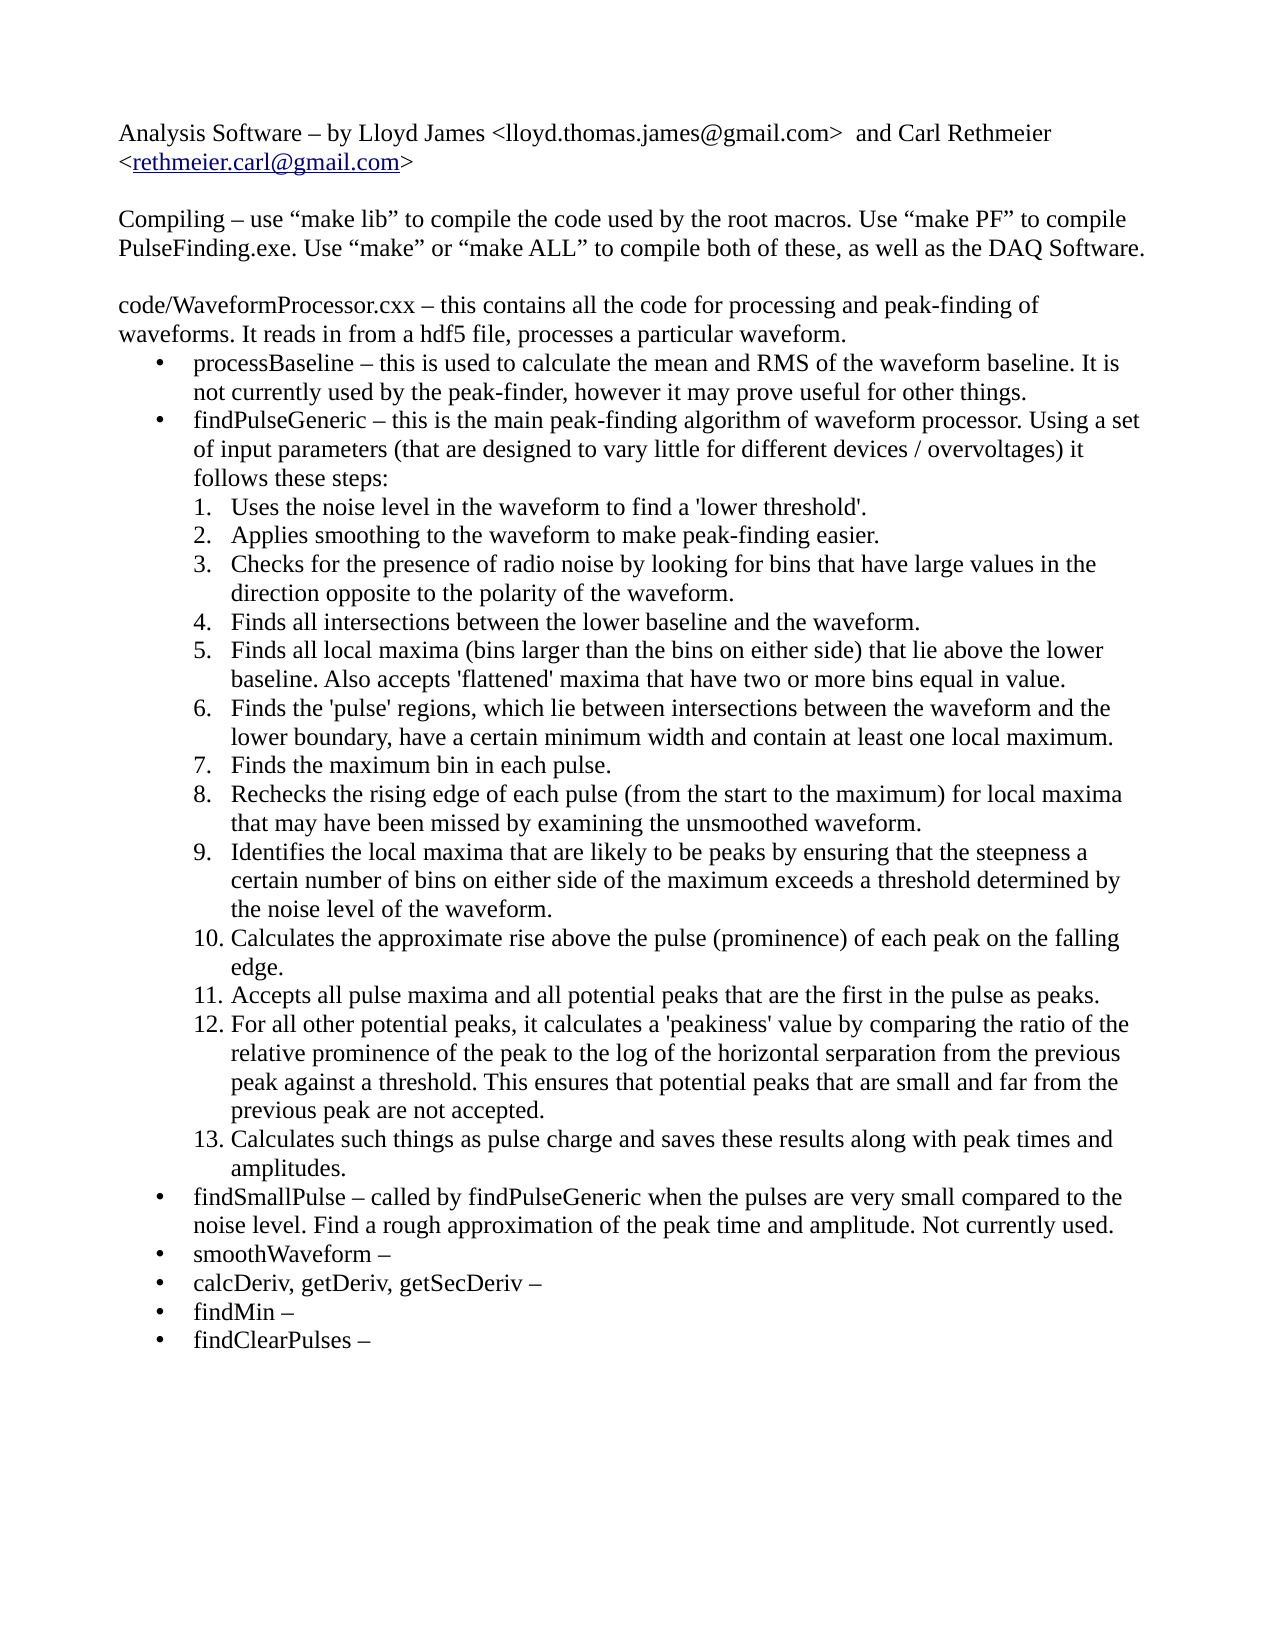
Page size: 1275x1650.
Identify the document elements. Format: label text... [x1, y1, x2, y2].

list Accepts all pulse maxima and all potential peaks that are the first in the pulse as peaks. [193, 981, 1157, 1009]
list Rechecks the rising edge of each pulse (from the start to the maximum) for local maxima that may have been missed by examining the unsmoothed waveform. [193, 779, 1157, 837]
list Calculates the approximate rise above the pulse (prominence) of each peak on the falling edge. [193, 923, 1157, 981]
list Identifies the local maxima that are likely to be peaks by ensuring that the steepness a certain number of bins on either side of the maximum exceeds a threshold determined by the noise level of the waveform. [193, 837, 1157, 923]
list Checks for the presence of radio noise by looking for bins that have large values in the direction opposite to the polarity of the waveform. [193, 549, 1157, 607]
list Finds the maximum bin in each pulse. [193, 751, 1157, 779]
list Finds all local maxima (bins larger than the bins on either side) that lie above the lower baseline. Also accepts 'flattened' maxima that have two or more bins equal in value. [193, 636, 1157, 693]
list processBaseline – this is used to calculate the mean and RMS of the waveform baseline. It is not currently used by the peak-finder, however it may prove useful for other things. [156, 348, 1157, 406]
list Finds all intersections between the lower baseline and the waveform. [193, 607, 1157, 636]
list Calculates such things as pulse charge and saves these results along with peak times and amplitudes. [193, 1124, 1157, 1182]
text Compiling – use “make lib” to compile the code used by the root macros. Use “make PF” to compile PulseFinding.exe. Use “make” or “make ALL” to compile both of these, as well as the DAQ Software. [118, 204, 1157, 262]
list Finds the 'pulse' regions, which lie between intersections between the waveform and the lower boundary, have a certain minimum width and contain at least one local maximum. [193, 693, 1157, 751]
list findMin – [156, 1297, 1157, 1326]
list findClearPulses – [156, 1326, 1157, 1354]
text Analysis Software – by Lloyd James <lloyd.thomas.james@gmail.com> and Carl Rethmeier <rethmeier.carl@gmail.com> [118, 118, 1157, 176]
text code/WaveformProcessor.cxx – this contains all the code for processing and peak-finding of waveforms. It reads in from a hdf5 file, processes a particular waveform. [118, 291, 1157, 348]
list calcDeriv, getDeriv, getSecDeriv – [156, 1268, 1157, 1297]
list For all other potential peaks, it calculates a 'peakiness' value by comparing the ratio of the relative prominence of the peak to the log of the horizontal serparation from the previous peak against a threshold. This ensures that potential peaks that are small and far from the previous peak are not accepted. [193, 1009, 1157, 1124]
list Applies smoothing to the waveform to make peak-finding easier. [193, 521, 1157, 549]
list findPulseGeneric – this is the main peak-finding algorithm of waveform processor. Using a set of input parameters (that are designed to vary little for different devices / overvoltages) it follows these steps: [156, 406, 1157, 492]
list smoothWaveform – [156, 1239, 1157, 1268]
list findSmallPulse – called by findPulseGeneric when the pulses are very small compared to the noise level. Find a rough approximation of the peak time and amplitude. Not currently used. [156, 1182, 1157, 1239]
list Uses the noise level in the waveform to find a 'lower threshold'. [193, 492, 1157, 521]
